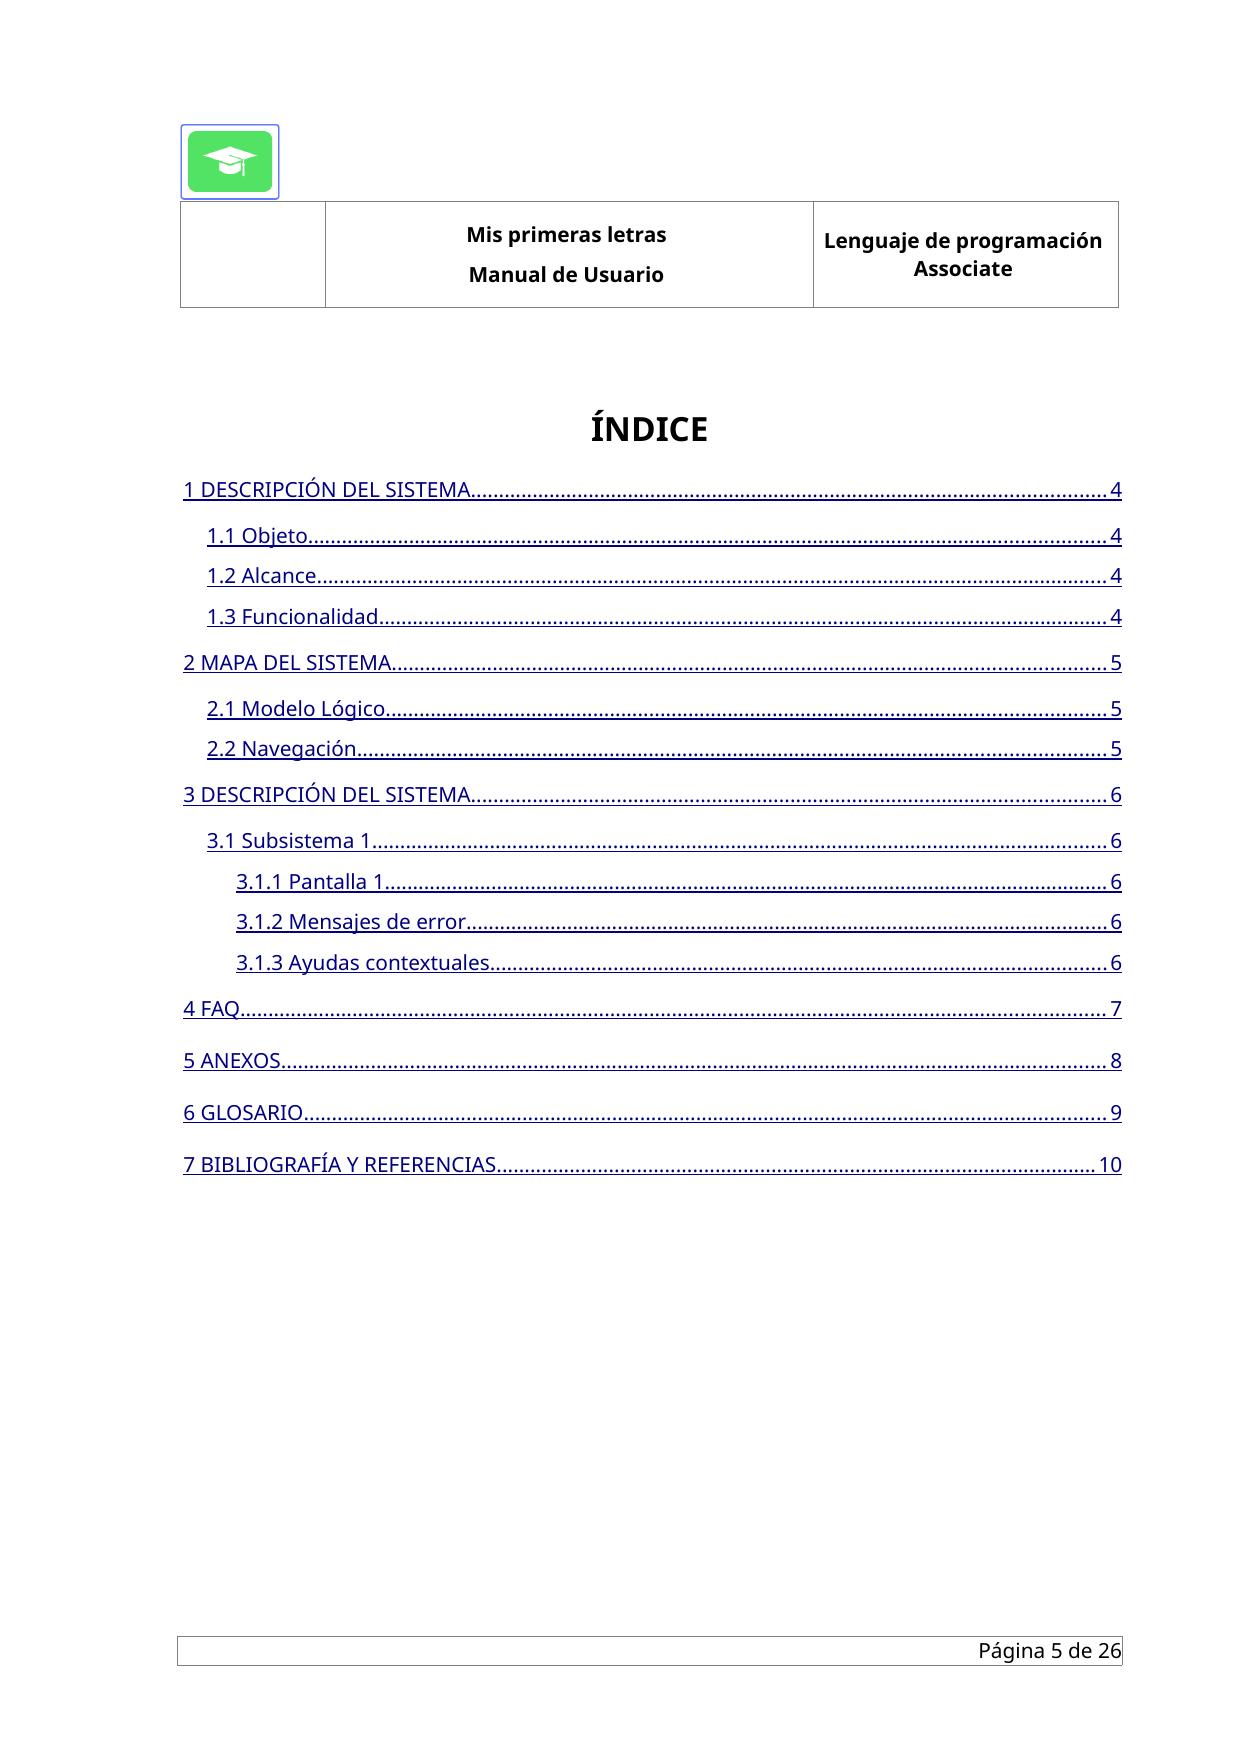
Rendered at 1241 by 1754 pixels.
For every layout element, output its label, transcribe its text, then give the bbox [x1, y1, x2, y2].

text 1.2 Alcance 4 [207, 561, 1122, 586]
text 3.1.1 Pantalla 1 6 [236, 867, 1122, 891]
text 5 ANEXOS 8 [183, 1046, 1122, 1070]
text 1 DESCRIPCIÓN DEL SISTEMA 4 [183, 475, 1122, 499]
text 2.1 Modelo Lógico 5 [207, 694, 1122, 718]
text 7 BIBLIOGRAFÍA Y REFERENCIAS 10 [183, 1150, 1122, 1174]
text 2 MAPA DEL SISTEMA 5 [183, 648, 1122, 672]
text 3.1.2 Mensajes de error 6 [236, 907, 1122, 931]
subtitle ÍNDICE [177, 405, 1122, 451]
text 3.1.3 Ayudas contextuales 6 [236, 948, 1122, 972]
text 3.1 Subsistema 1 6 [207, 827, 1122, 851]
text 6 GLOSARIO 9 [183, 1098, 1122, 1122]
text 2.2 Navegación 5 [207, 734, 1122, 758]
text 1.1 Objeto 4 [207, 521, 1122, 545]
text 3 DESCRIPCIÓN DEL SISTEMA 6 [183, 781, 1122, 805]
text 1.3 Funcionalidad 4 [207, 602, 1122, 626]
text 4 FAQ 7 [183, 994, 1122, 1018]
